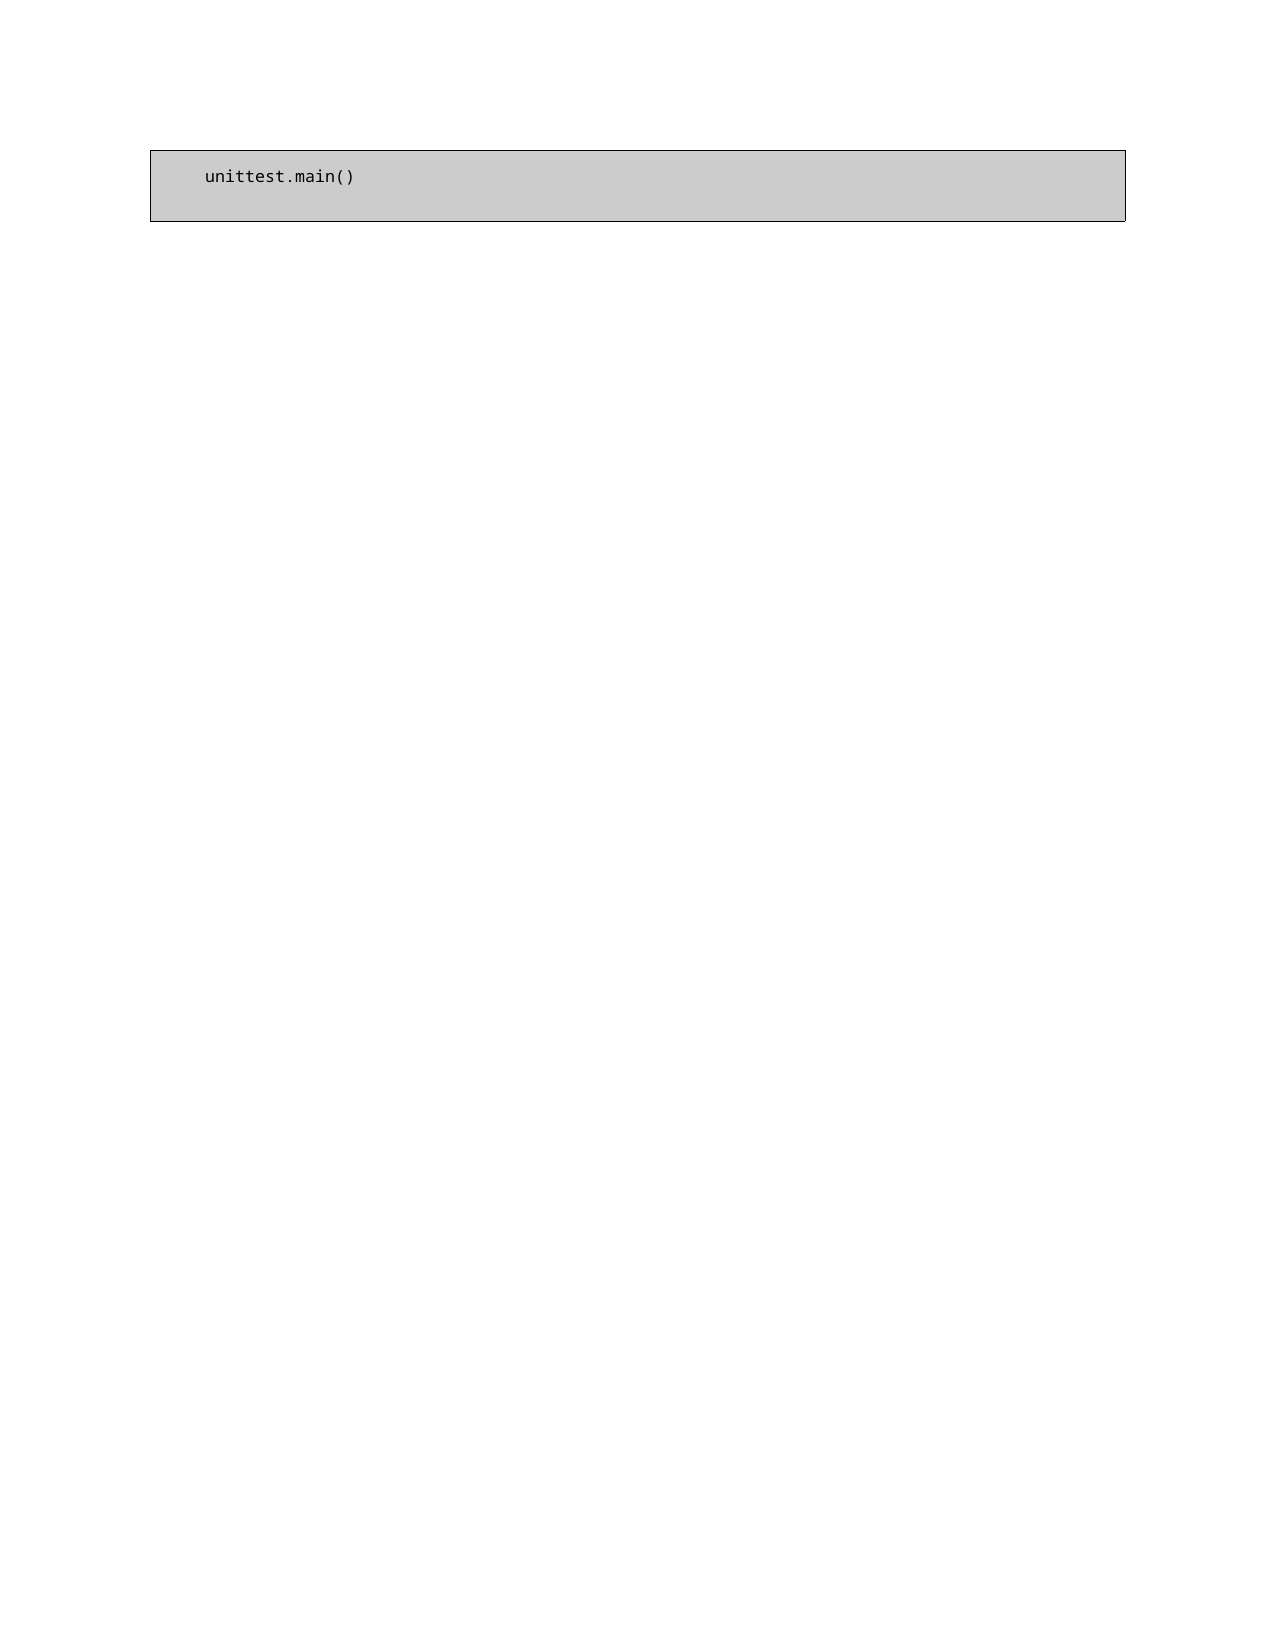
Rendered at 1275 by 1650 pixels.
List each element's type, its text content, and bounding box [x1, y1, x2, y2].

text unittest.main() [151, 151, 1125, 173]
